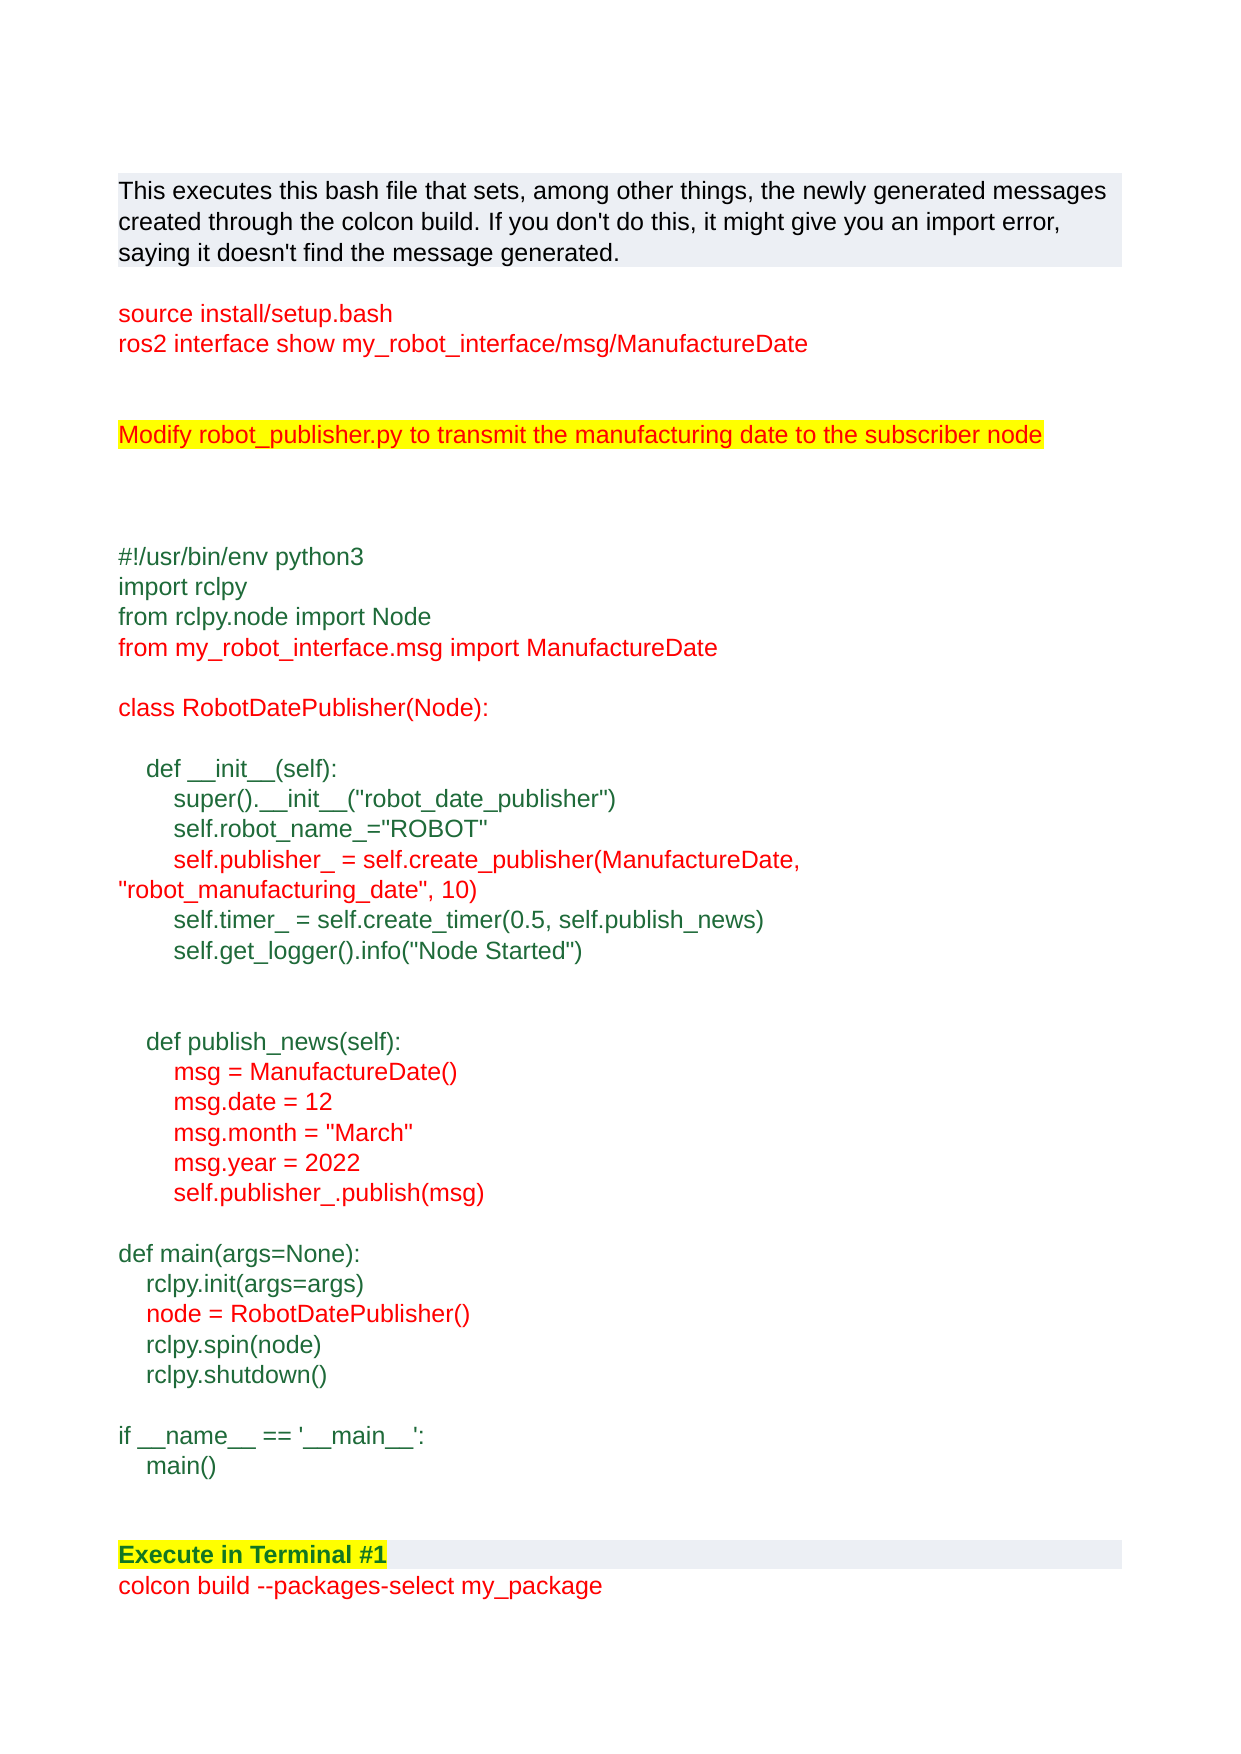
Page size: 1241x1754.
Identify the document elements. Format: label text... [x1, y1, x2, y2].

text rclpy.init(args=args) [118, 1267, 1122, 1298]
text #!/usr/bin/env python3 [118, 540, 1122, 570]
text rclpy.shutdown() [118, 1358, 1122, 1389]
text Modify robot_publisher.py to transmit the manufacturing date to the subscriber node [118, 419, 1122, 449]
text main() [118, 1449, 1122, 1480]
text self.get_logger().info("Node Started") [118, 934, 1122, 964]
text import rclpy [118, 570, 1122, 601]
text self.robot_name_="ROBOT" [118, 813, 1122, 843]
text def main(args=None): [118, 1237, 1122, 1267]
text Execute in Terminal #1 [118, 1540, 1122, 1569]
text node = RobotDatePublisher() [118, 1298, 1122, 1328]
text source install/setup.bash [118, 297, 1122, 328]
text from rclpy.node import Node [118, 601, 1122, 631]
text def publish_news(self): [118, 1025, 1122, 1055]
text if __name__ == '__main__': [118, 1419, 1122, 1449]
text This executes this bash file that sets, among other things, the newly generated messages created through the colcon build. If you don't do this, it might give you an import error, saying it doesn't find the message generated. [118, 173, 1122, 267]
text def __init__(self): [118, 752, 1122, 782]
text ros2 interface show my_robot_interface/msg/ManufactureDate [118, 328, 1122, 358]
text colcon build --packages-select my_package [118, 1569, 1122, 1599]
text super().__init__("robot_date_publisher") [118, 782, 1122, 813]
text self.timer_ = self.create_timer(0.5, self.publish_news) [118, 904, 1122, 934]
text msg.year = 2022 [118, 1146, 1122, 1177]
text self.publisher_.publish(msg) [118, 1177, 1122, 1207]
text msg.date = 12 [118, 1086, 1122, 1116]
text class RobotDatePublisher(Node): [118, 692, 1122, 722]
text from my_robot_interface.msg import ManufactureDate [118, 631, 1122, 661]
text msg.month = "March" [118, 1116, 1122, 1146]
text rclpy.spin(node) [118, 1328, 1122, 1358]
text self.publisher_ = self.create_publisher(ManufactureDate, "robot_manufacturing_date", 10) [118, 843, 1122, 904]
text msg = ManufactureDate() [118, 1055, 1122, 1086]
